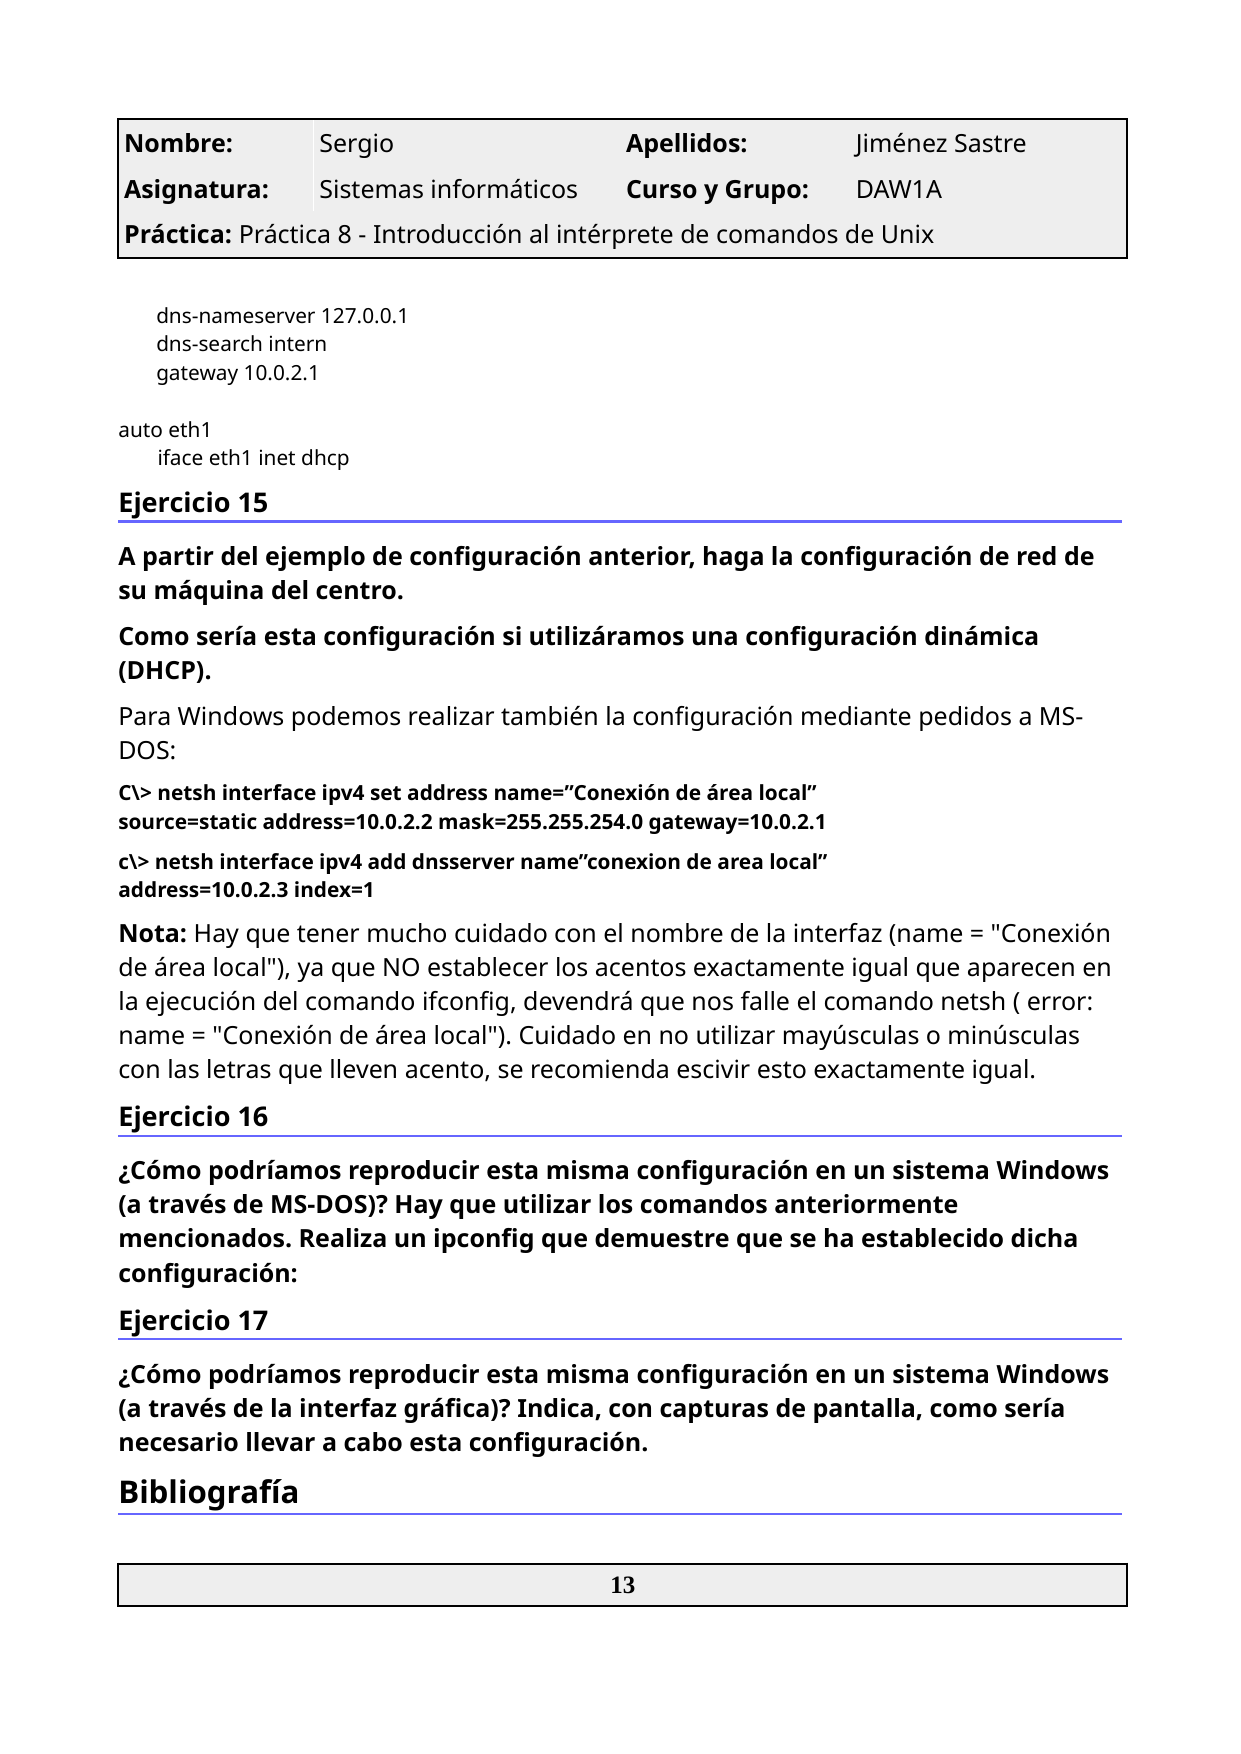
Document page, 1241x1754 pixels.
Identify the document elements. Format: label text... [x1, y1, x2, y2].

text dns-search intern [118, 329, 1122, 358]
text Ejercicio 16 [118, 1098, 1122, 1135]
table_header [118, 1515, 1122, 1531]
text gateway 10.0.2.1 [118, 358, 1122, 386]
text auto eth1 [118, 415, 1122, 443]
text Nota: Hay que tener mucho cuidado con el nombre de la interfaz (name = "Conexión de área local"), ya que NO establecer los acentos exactamente igual que aparecen en la ejecución del comando ifconfig, devendrá que nos falle el comando netsh ( error: name = "Conexión de área local"). Cuidado en no utilizar mayúsculas o minúsculas con las letras que lleven acento, se recomienda escivir esto exactamente igual. [118, 916, 1122, 1086]
text address=10.0.2.3 index=1 [118, 876, 1122, 904]
text c\> netsh interface ipv4 add dnsserver name”conexion de area local” [118, 847, 1122, 876]
text Como sería esta configuración si utilizáramos una configuración dinámica (DHCP). [118, 619, 1122, 687]
text dns-nameserver 127.0.0.1 [118, 301, 1122, 329]
text C\> netsh interface ipv4 set address name=”Conexión de área local” [118, 778, 1122, 807]
text Ejercicio 15 [118, 483, 1122, 520]
text ¿Cómo podríamos reproducir esta misma configuración en un sistema Windows (a través de la interfaz gráfica)? Indica, con capturas de pantalla, como sería necesario llevar a cabo esta configuración. [118, 1356, 1122, 1458]
text Para Windows podemos realizar también la configuración mediante pedidos a MS-DOS: [118, 698, 1122, 767]
table_header [118, 523, 1122, 539]
text iface eth1 inet dhcp [118, 443, 1122, 472]
text Ejercicio 17 [118, 1301, 1122, 1338]
table_header [118, 1138, 1122, 1153]
text Bibliografía [118, 1470, 1122, 1513]
table_header [118, 1340, 1122, 1356]
text ¿Cómo podríamos reproducir esta misma configuración en un sistema Windows (a través de MS-DOS)? Hay que utilizar los comandos anteriormente mencionados. Realiza un ipconfig que demuestre que se ha establecido dicha configuración: [118, 1153, 1122, 1289]
text A partir del ejemplo de configuración anterior, haga la configuración de red de su máquina del centro. [118, 539, 1122, 607]
text source=static address=10.0.2.2 mask=255.255.254.0 gateway=10.0.2.1 [118, 807, 1122, 835]
